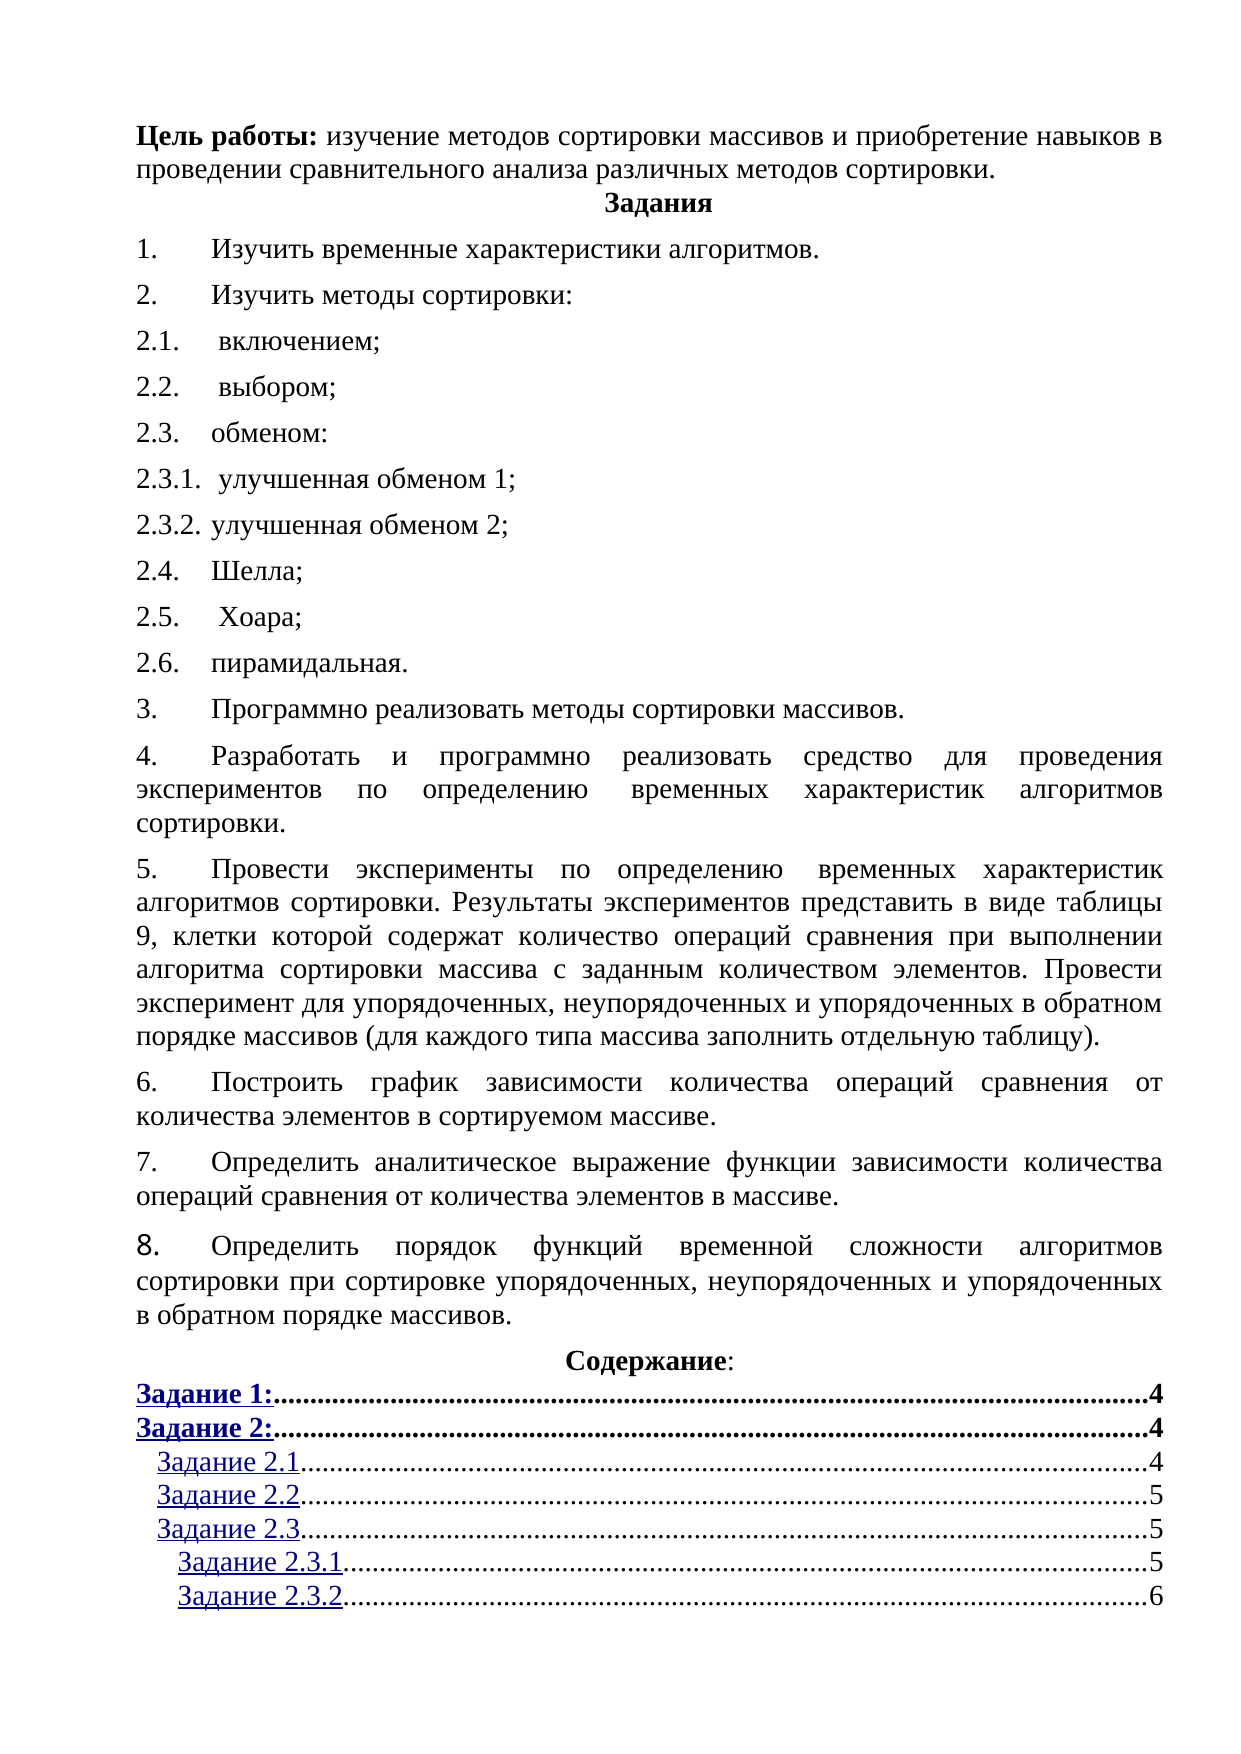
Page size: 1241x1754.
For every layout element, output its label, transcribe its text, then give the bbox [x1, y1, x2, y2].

text Задание 2.3.2 5 [177, 1578, 1163, 1611]
list пирамидальная. [136, 646, 1163, 679]
list улучшенная обменом 2; [136, 507, 1163, 541]
text Задание 2.2 4 [157, 1477, 1163, 1511]
text Содержание: [136, 1343, 1163, 1377]
list улучшенная обменом 1; [136, 461, 1163, 495]
list Изучить временные характеристики алгоритмов. [136, 231, 1163, 265]
list обменом: [136, 415, 1163, 449]
list включением; [136, 323, 1163, 357]
text Задание 2.3.1 5 [177, 1544, 1163, 1578]
text Задания [136, 185, 1163, 219]
list Разработать и программно реализовать средство для проведения экспериментов по определению временных характеристик алгоритмов сортировки. [136, 738, 1163, 838]
list Программно реализовать методы сортировки массивов. [136, 692, 1163, 725]
text Цель работы: изучение методов сортировки массивов и приобретение навыков в проведении сравнительного анализа различных методов сортировки. [136, 118, 1163, 185]
text Задание 2.3 5 [157, 1511, 1163, 1544]
list Изучить методы сортировки: [136, 277, 1163, 311]
text Задание 1: 4 [136, 1377, 1163, 1410]
list Провести эксперименты по определению временных характеристик алгоритмов сортировки. Результаты экспериментов представить в виде таблицы 9, клетки которой содержат количество операций сравнения при выполнении алгоритма сортировки массива с заданным количеством элементов. Провести эксперимент для упорядоченных, неупорядоченных и упорядоченных в обратном порядке массивов (для каждого типа массива заполнить отдельную таблицу). [136, 851, 1163, 1052]
list Построить график зависимости количества операций сравнения от количества элементов в сортируемом массиве. [136, 1064, 1163, 1132]
text Задание 2.1 4 [157, 1444, 1163, 1477]
list выбором; [136, 369, 1163, 403]
list Определить аналитическое выражение функции зависимости количества операций сравнения от количества элементов в массиве. [136, 1144, 1163, 1211]
text Задание 2: 4 [136, 1410, 1163, 1444]
list Определить порядок функций временной сложности алгоритмов сортировки при сортировке упорядоченных, неупорядоченных и упорядоченных в обратном порядке массивов. [136, 1224, 1163, 1331]
list Шелла; [136, 553, 1163, 587]
list Хоара; [136, 599, 1163, 633]
